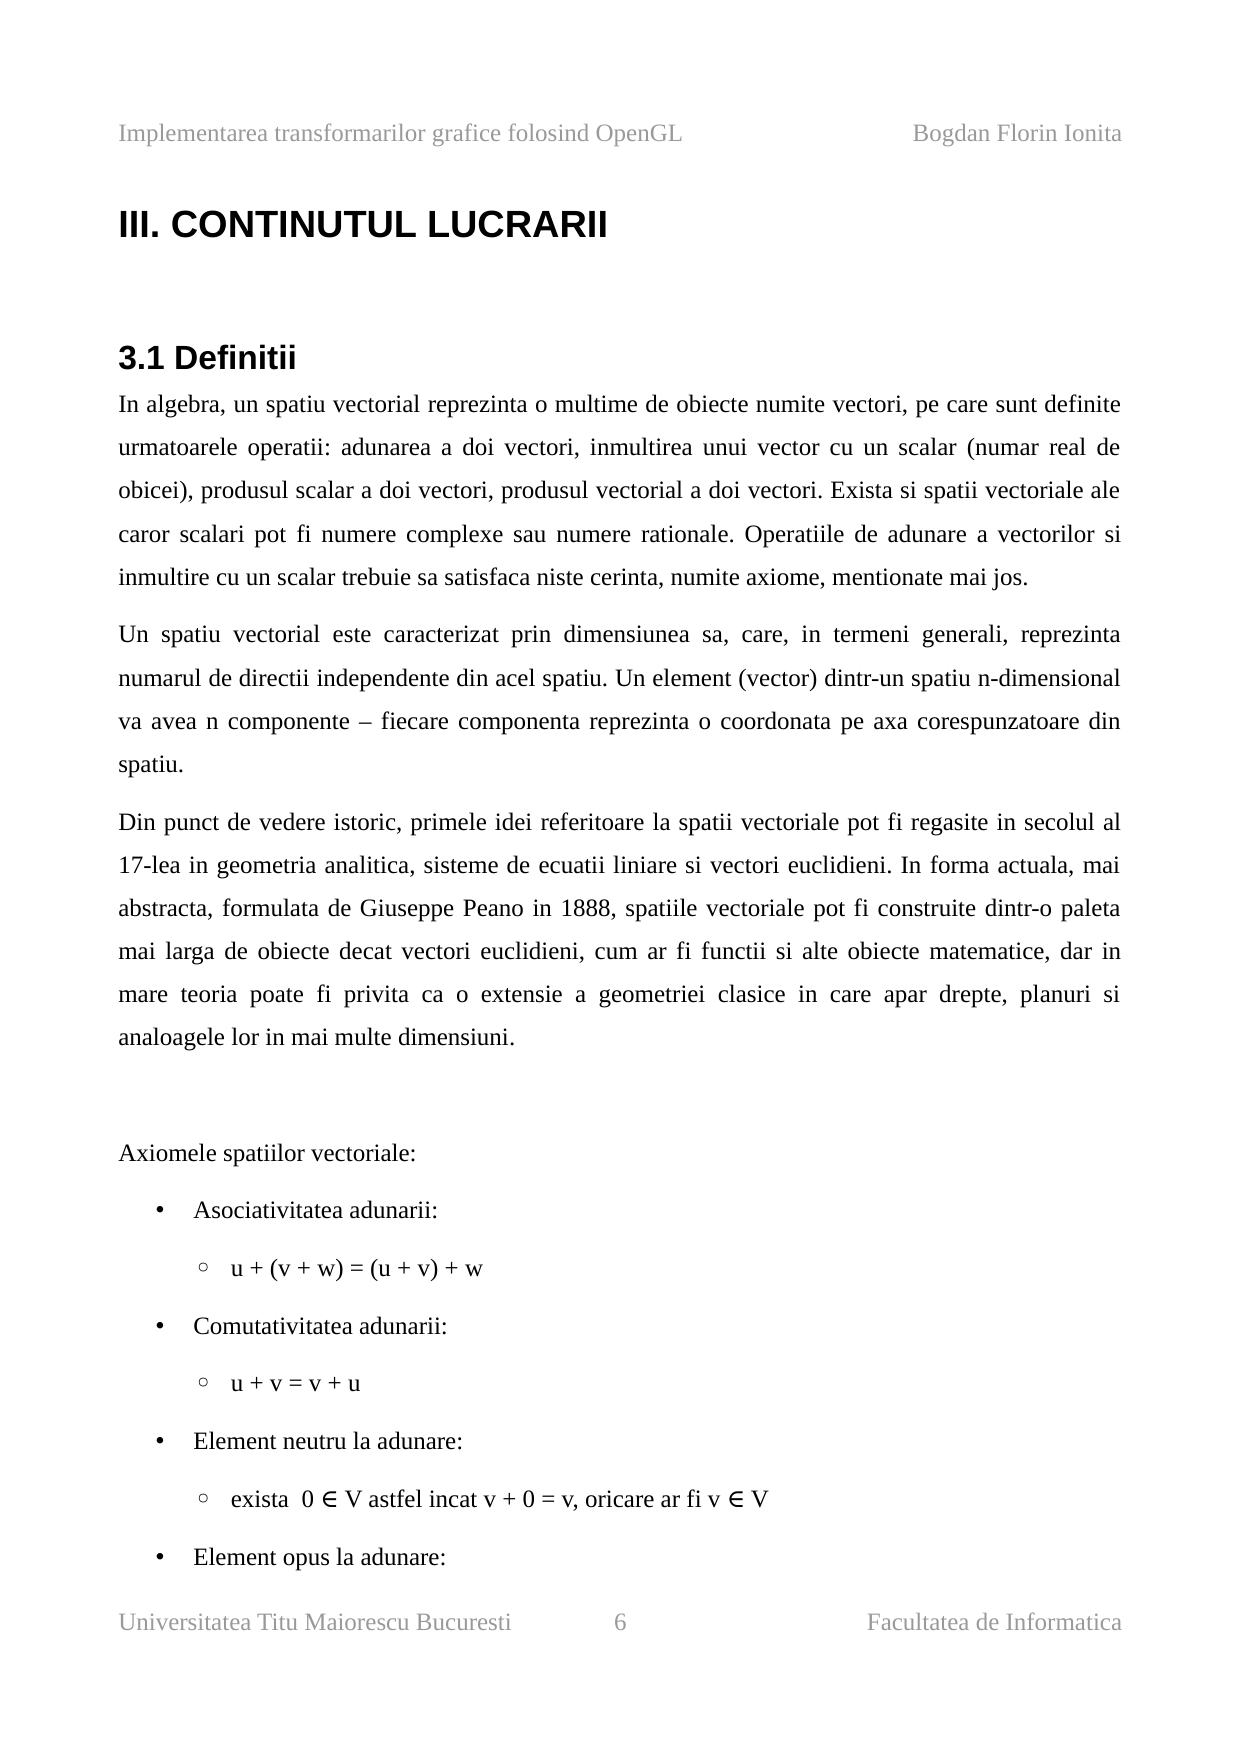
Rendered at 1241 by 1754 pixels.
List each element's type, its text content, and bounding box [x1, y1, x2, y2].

text Un spatiu vectorial este caracterizat prin dimensiunea sa, care, in termeni generali, reprezinta numarul de directii independente din acel spatiu. Un element (vector) dintr-un spatiu n-dimensional va avea n componente – fiecare componenta reprezinta o coordonata pe axa corespunzatoare din spatiu. [118, 619, 1122, 778]
subtitle 3.1 Definitii [118, 338, 1122, 377]
list u + v = v + u [193, 1368, 1122, 1397]
list u + (v + w) = (u + v) + w [193, 1253, 1122, 1282]
subtitle III. CONTINUTUL LUCRARII [118, 202, 1122, 246]
text Axiomele spatiilor vectoriale: [118, 1138, 1122, 1166]
list Element opus la adunare: [156, 1542, 1122, 1570]
list Comutativitatea adunarii: [156, 1311, 1122, 1339]
list exista 0 ∈ V astfel incat v + 0 = v, oricare ar fi v ∈ V [193, 1484, 1122, 1513]
list Asociativitatea adunarii: [156, 1195, 1122, 1224]
text Din punct de vedere istoric, primele idei referitoare la spatii vectoriale pot fi regasite in secolul al 17-lea in geometria analitica, sisteme de ecuatii liniare si vectori euclidieni. In forma actuala, mai abstracta, formulata de Giuseppe Peano in 1888, spatiile vectoriale pot fi construite dintr-o paleta mai larga de obiecte decat vectori euclidieni, cum ar fi functii si alte obiecte matematice, dar in mare teoria poate fi privita ca o extensie a geometriei clasice in care apar drepte, planuri si analoagele lor in mai multe dimensiuni. [118, 807, 1122, 1051]
text In algebra, un spatiu vectorial reprezinta o multime de obiecte numite vectori, pe care sunt definite urmatoarele operatii: adunarea a doi vectori, inmultirea unui vector cu un scalar (numar real de obicei), produsul scalar a doi vectori, produsul vectorial a doi vectori. Exista si spatii vectoriale ale caror scalari pot fi numere complexe sau numere rationale. Operatiile de adunare a vectorilor si inmultire cu un scalar trebuie sa satisfaca niste cerinta, numite axiome, mentionate mai jos. [118, 389, 1122, 591]
list Element neutru la adunare: [156, 1426, 1122, 1455]
